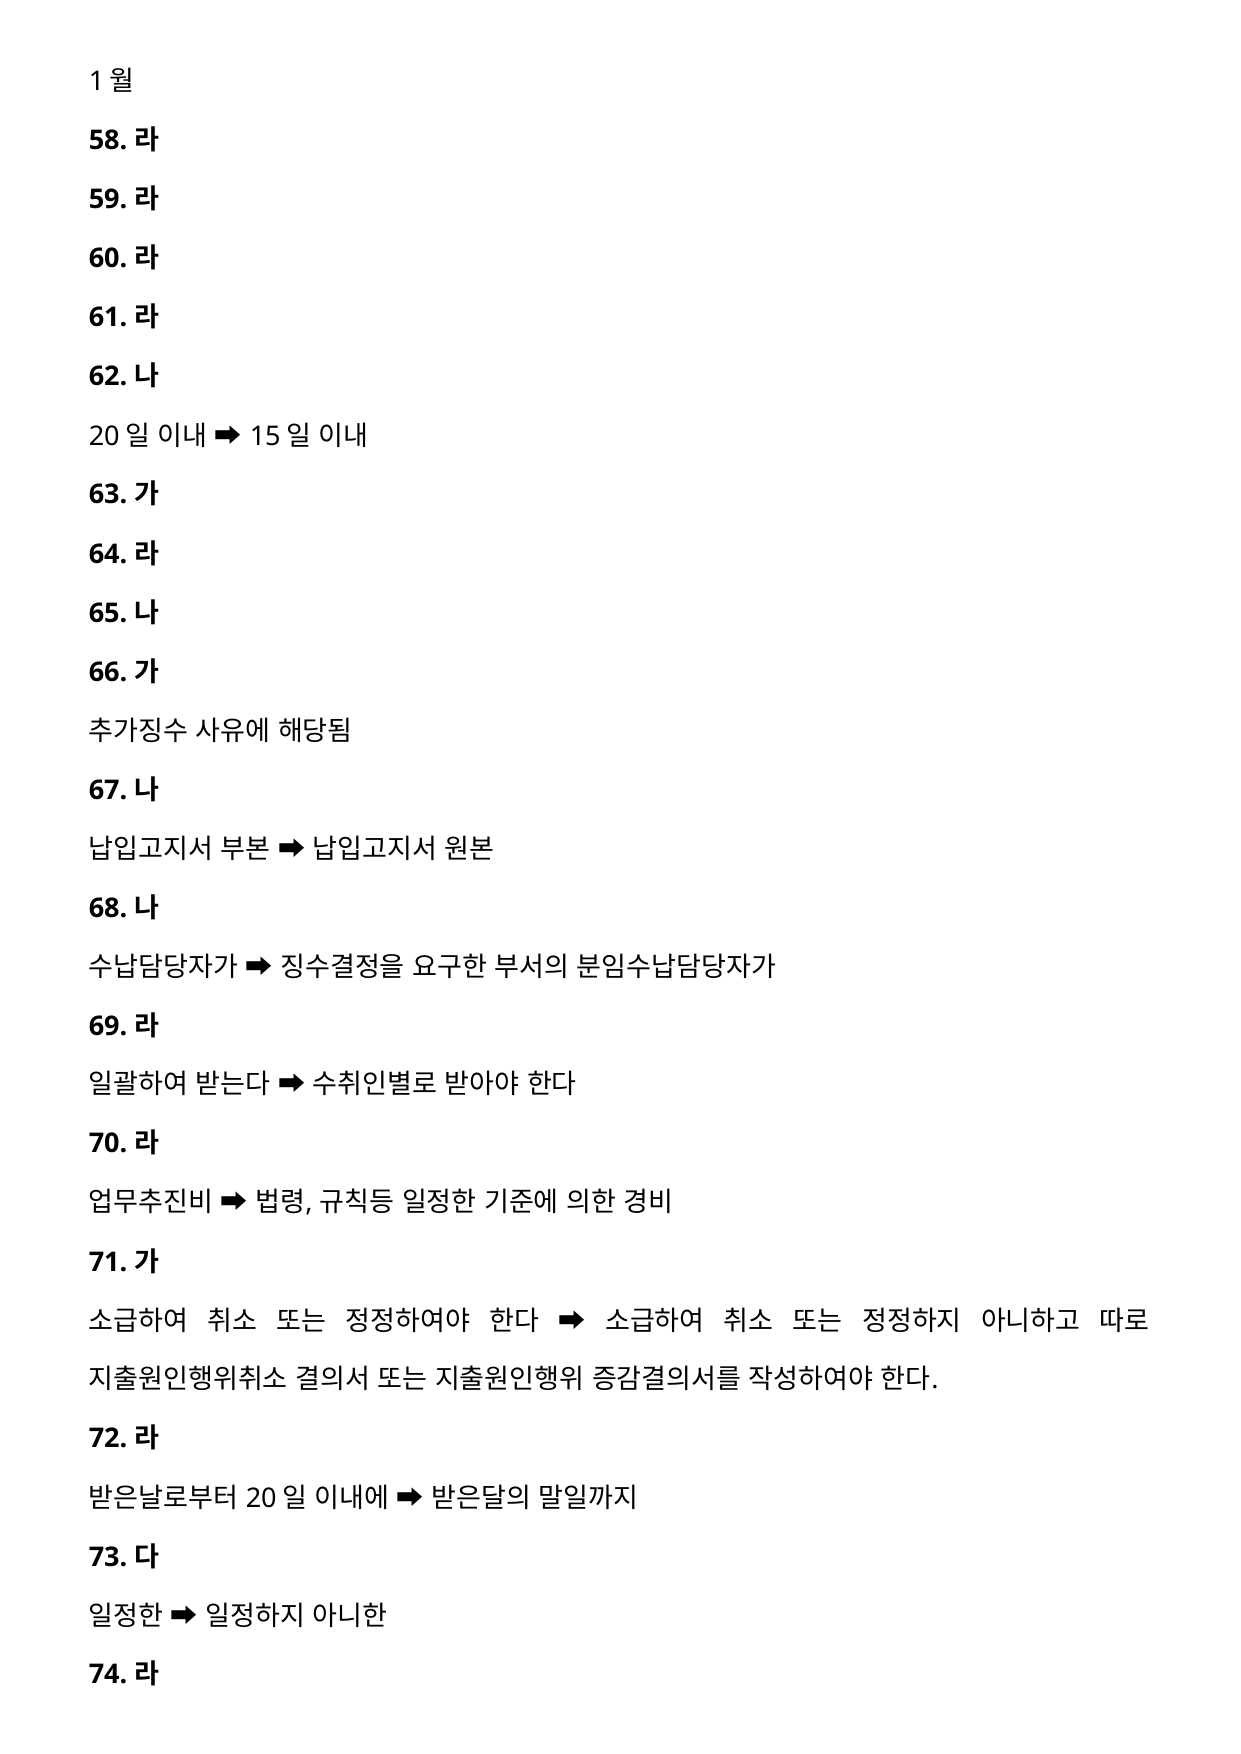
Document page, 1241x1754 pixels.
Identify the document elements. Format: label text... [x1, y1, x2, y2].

text 67. 나 [88, 768, 1152, 807]
text 업무추진비 ➡ 법령, 규칙등 일정한 기준에 의한 경비 [88, 1180, 1152, 1220]
text 일정한 ➡ 일정하지 아니한 [88, 1594, 1152, 1633]
text 73. 다 [88, 1534, 1152, 1574]
text 받은날로부터 20일 이내에 ➡ 받은달의 말일까지 [88, 1476, 1152, 1515]
text 65. 나 [88, 591, 1152, 630]
text 소급하여 취소 또는 정정하여야 한다 ➡ 소급하여 취소 또는 정정하지 아니하고 따로 지출원인행위취소 결의서 또는 지출원인행위 증감결의서를 작성하여야 한다. [88, 1298, 1152, 1397]
text 1월 [88, 59, 1152, 98]
text 58. 라 [88, 118, 1152, 157]
text 20일 이내 ➡ 15일 이내 [88, 413, 1152, 453]
text 60. 라 [88, 236, 1152, 276]
text 납입고지서 부본 ➡ 납입고지서 원본 [88, 827, 1152, 866]
text 70. 라 [88, 1121, 1152, 1161]
text 62. 나 [88, 354, 1152, 394]
text 63. 가 [88, 472, 1152, 512]
text 59. 라 [88, 177, 1152, 217]
text 71. 가 [88, 1239, 1152, 1279]
text 74. 라 [88, 1652, 1152, 1692]
text 수납담당자가 ➡ 징수결정을 요구한 부서의 분임수납담당자가 [88, 944, 1152, 984]
text 66. 가 [88, 650, 1152, 689]
text 69. 라 [88, 1003, 1152, 1043]
text 68. 나 [88, 886, 1152, 925]
text 61. 라 [88, 295, 1152, 335]
text 추가징수 사유에 해당됨 [88, 709, 1152, 748]
text 일괄하여 받는다 ➡ 수취인별로 받아야 한다 [88, 1062, 1152, 1102]
text 72. 라 [88, 1416, 1152, 1456]
text 64. 라 [88, 532, 1152, 571]
